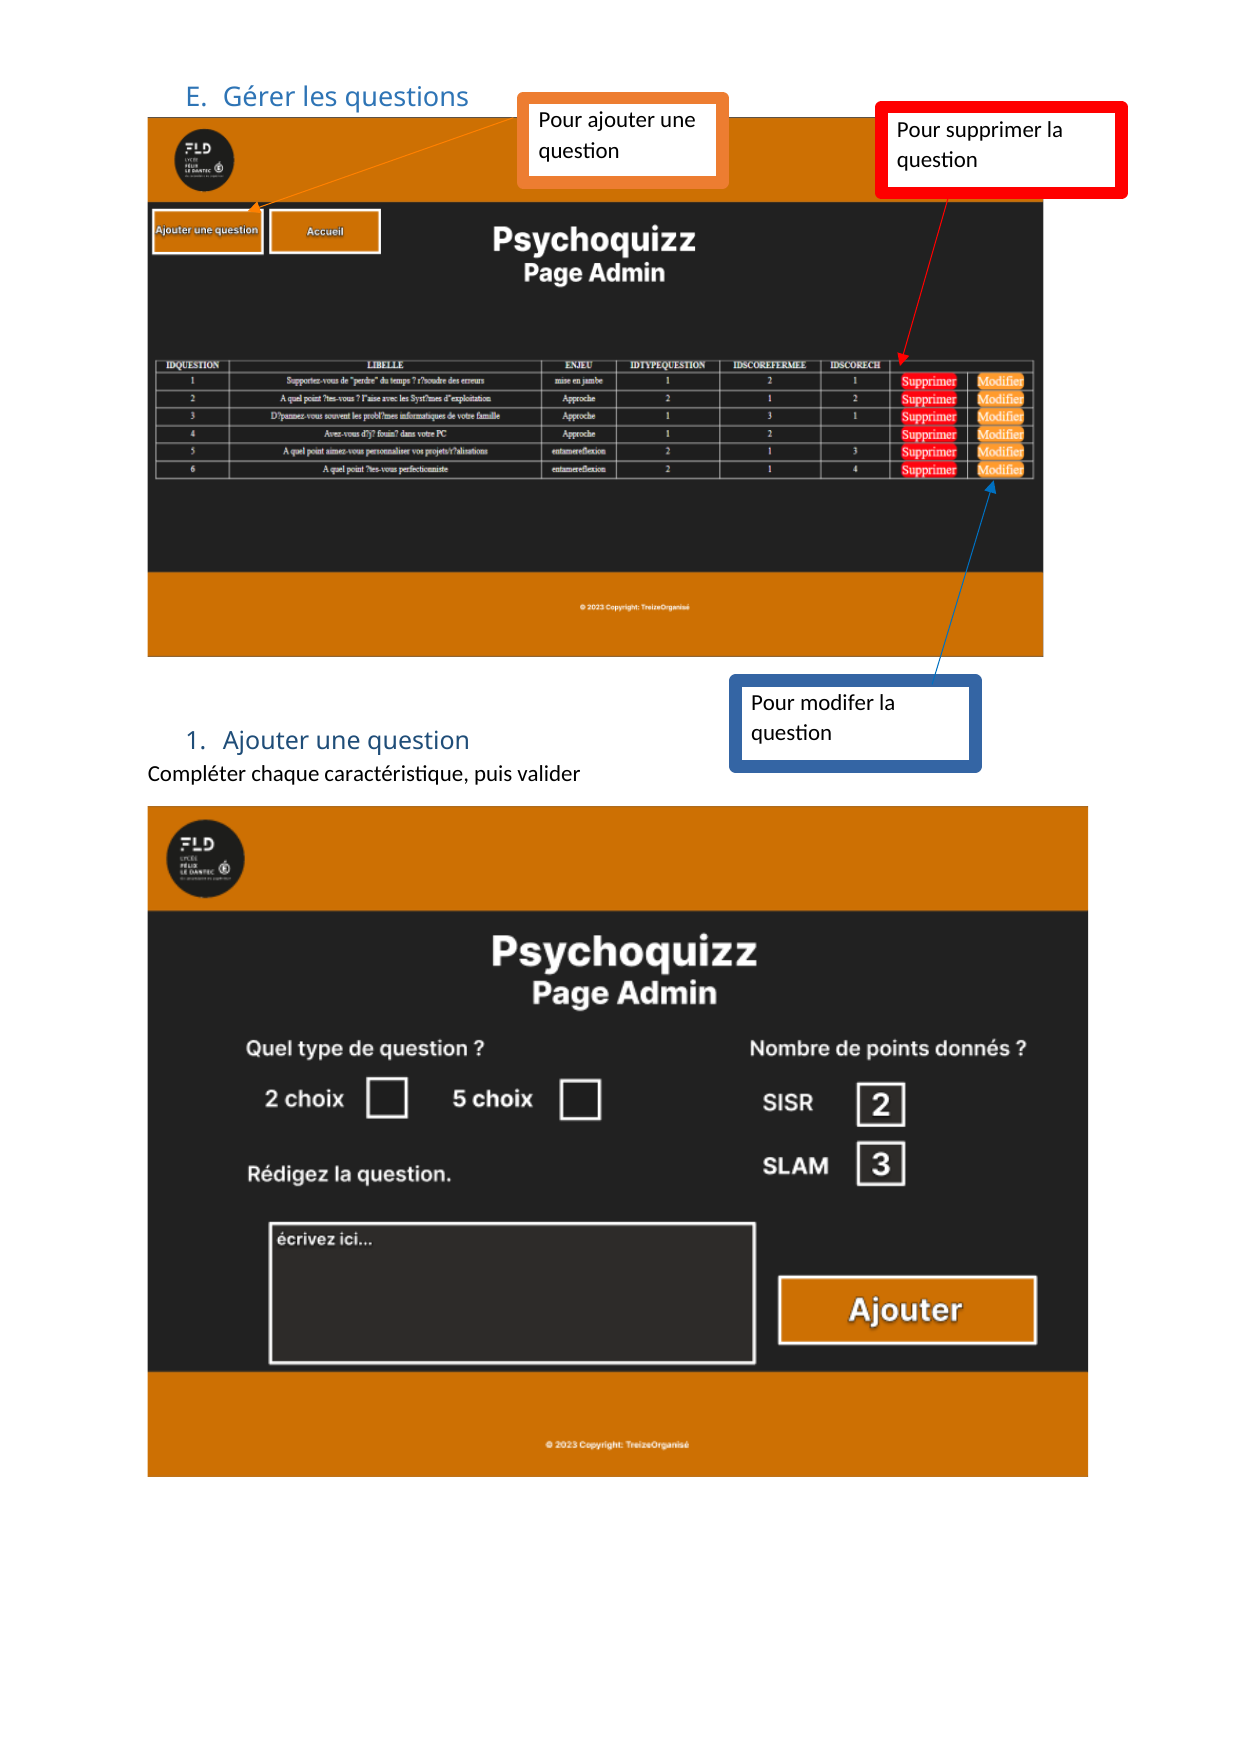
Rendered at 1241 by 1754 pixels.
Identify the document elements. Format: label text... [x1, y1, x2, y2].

list Pour ajouter une question [538, 106, 708, 164]
text Compléter chaque caractéristique, puis valider [148, 759, 1093, 787]
subtitle Gérer les questions [185, 78, 1093, 115]
picture [147, 806, 1089, 1477]
picture [147, 117, 1044, 657]
subtitle Ajouter une question [185, 722, 729, 757]
list Pour modifer la question [751, 688, 961, 746]
subtitle [982, 722, 1093, 757]
list Pour supprimer la question [897, 115, 1106, 173]
